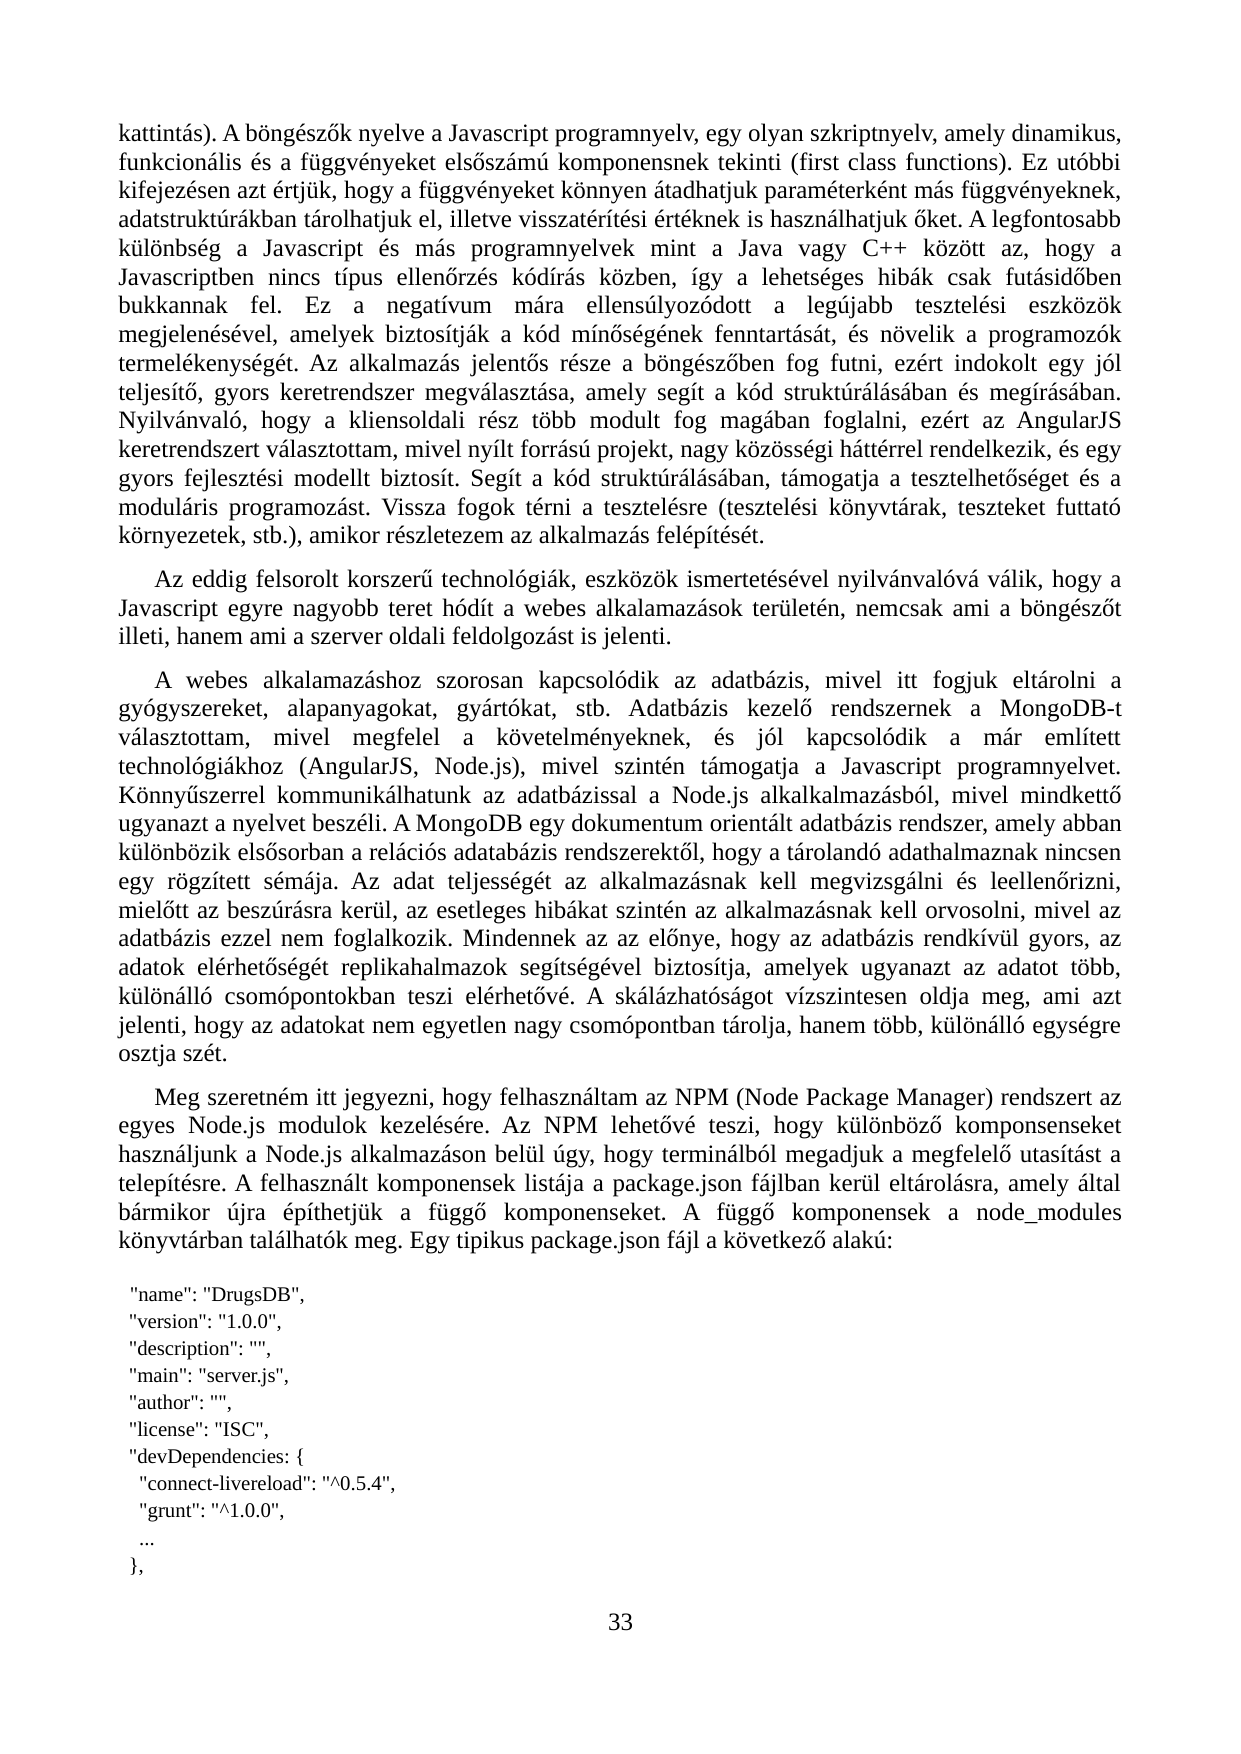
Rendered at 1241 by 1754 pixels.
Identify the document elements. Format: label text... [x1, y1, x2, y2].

text "license": "ISC", [118, 1420, 1122, 1441]
title Meg szeretném itt jegyezni, hogy felhasználtam az NPM (Node Package Manager) rendszert az egyes Node.js modulok kezelésére. Az NPM lehetővé teszi, hogy különböző komponsenseket használjunk a Node.js alkalmazáson belül úgy, hogy terminálból megadjuk a megfelelő utasítást a telepítésre. A felhasznált komponensek listája a package.json fájlban kerül eltárolásra, amely által bármikor újra építhetjük a függő komponenseket. A függő komponensek a node_modules könyvtárban találhatók meg. Egy tipikus package.json fájl a következő alakú: [118, 1082, 1122, 1254]
text "version": "1.0.0", [118, 1311, 1122, 1332]
text "connect-livereload": "^0.5.4", [118, 1474, 1122, 1495]
text "main": "server.js", [118, 1366, 1122, 1387]
text ... [118, 1528, 1122, 1549]
text "grunt": "^1.0.0", [118, 1501, 1122, 1522]
text Az eddig felsorolt korszerű technológiák, eszközök ismertetésével nyilvánvalóvá válik, hogy a Javascript egyre nagyobb teret hódít a webes alkalamazások területén, nemcsak ami a böngészőt illeti, hanem ami a szerver oldali feldolgozást is jelenti. [118, 564, 1122, 650]
text "author": "", [118, 1393, 1122, 1414]
text kattintás). A böngészők nyelve a Javascript programnyelv, egy olyan szkriptnyelv, amely dinamikus, funkcionális és a függvényeket elsőszámú komponensnek tekinti (first class functions). Ez utóbbi kifejezésen azt értjük, hogy a függvényeket könnyen átadhatjuk paraméterként más függvényeknek, adatstruktúrákban tárolhatjuk el, illetve visszatérítési értéknek is használhatjuk őket. A legfontosabb különbség a Javascript és más programnyelvek mint a Java vagy C++ között az, hogy a Javascriptben nincs típus ellenőrzés kódírás közben, így a lehetséges hibák csak futásidőben bukkannak fel. Ez a negatívum mára ellensúlyozódott a legújabb tesztelési eszközök megjelenésével, amelyek biztosítják a kód mínőségének fenntartását, és növelik a programozók termelékenységét. Az alkalmazás jelentős része a böngészőben fog futni, ezért indokolt egy jól teljesítő, gyors keretrendszer megválasztása, amely segít a kód struktúrálásában és megírásában. Nyilvánvaló, hogy a kliensoldali rész több modult fog magában foglalni, ezért az AngularJS keretrendszert választottam, mivel nyílt forrású projekt, nagy közösségi háttérrel rendelkezik, és egy gyors fejlesztési modellt biztosít. Segít a kód struktúrálásában, támogatja a tesztelhetőséget és a moduláris programozást. Vissza fogok térni a tesztelésre (tesztelési könyvtárak, teszteket futtató környezetek, stb.), amikor részletezem az alkalmazás felépítését. [118, 118, 1122, 549]
text }, [118, 1555, 1122, 1576]
text "description": "", [118, 1338, 1122, 1359]
text "devDependencies: { [118, 1447, 1122, 1468]
text "name": "DrugsDB", [118, 1284, 1122, 1305]
text A webes alkalamazáshoz szorosan kapcsolódik az adatbázis, mivel itt fogjuk eltárolni a gyógyszereket, alapanyagokat, gyártókat, stb. Adatbázis kezelő rendszernek a MongoDB-t választottam, mivel megfelel a követelményeknek, és jól kapcsolódik a már említett technológiákhoz (AngularJS, Node.js), mivel szintén támogatja a Javascript programnyelvet. Könnyűszerrel kommunikálhatunk az adatbázissal a Node.js alkalkalmazásból, mivel mindkettő ugyanazt a nyelvet beszéli. A MongoDB egy dokumentum orientált adatbázis rendszer, amely abban különbözik elsősorban a relációs adatabázis rendszerektől, hogy a tárolandó adathalmaznak nincsen egy rögzített sémája. Az adat teljességét az alkalmazásnak kell megvizsgálni és leellenőrizni, mielőtt az beszúrásra kerül, az esetleges hibákat szintén az alkalmazásnak kell orvosolni, mivel az adatbázis ezzel nem foglalkozik. Mindennek az az előnye, hogy az adatbázis rendkívül gyors, az adatok elérhetőségét replikahalmazok segítségével biztosítja, amelyek ugyanazt az adatot több, különálló csomópontokban teszi elérhetővé. A skálázhatóságot vízszintesen oldja meg, ami azt jelenti, hogy az adatokat nem egyetlen nagy csomópontban tárolja, hanem több, különálló egységre osztja szét. [118, 665, 1122, 1067]
